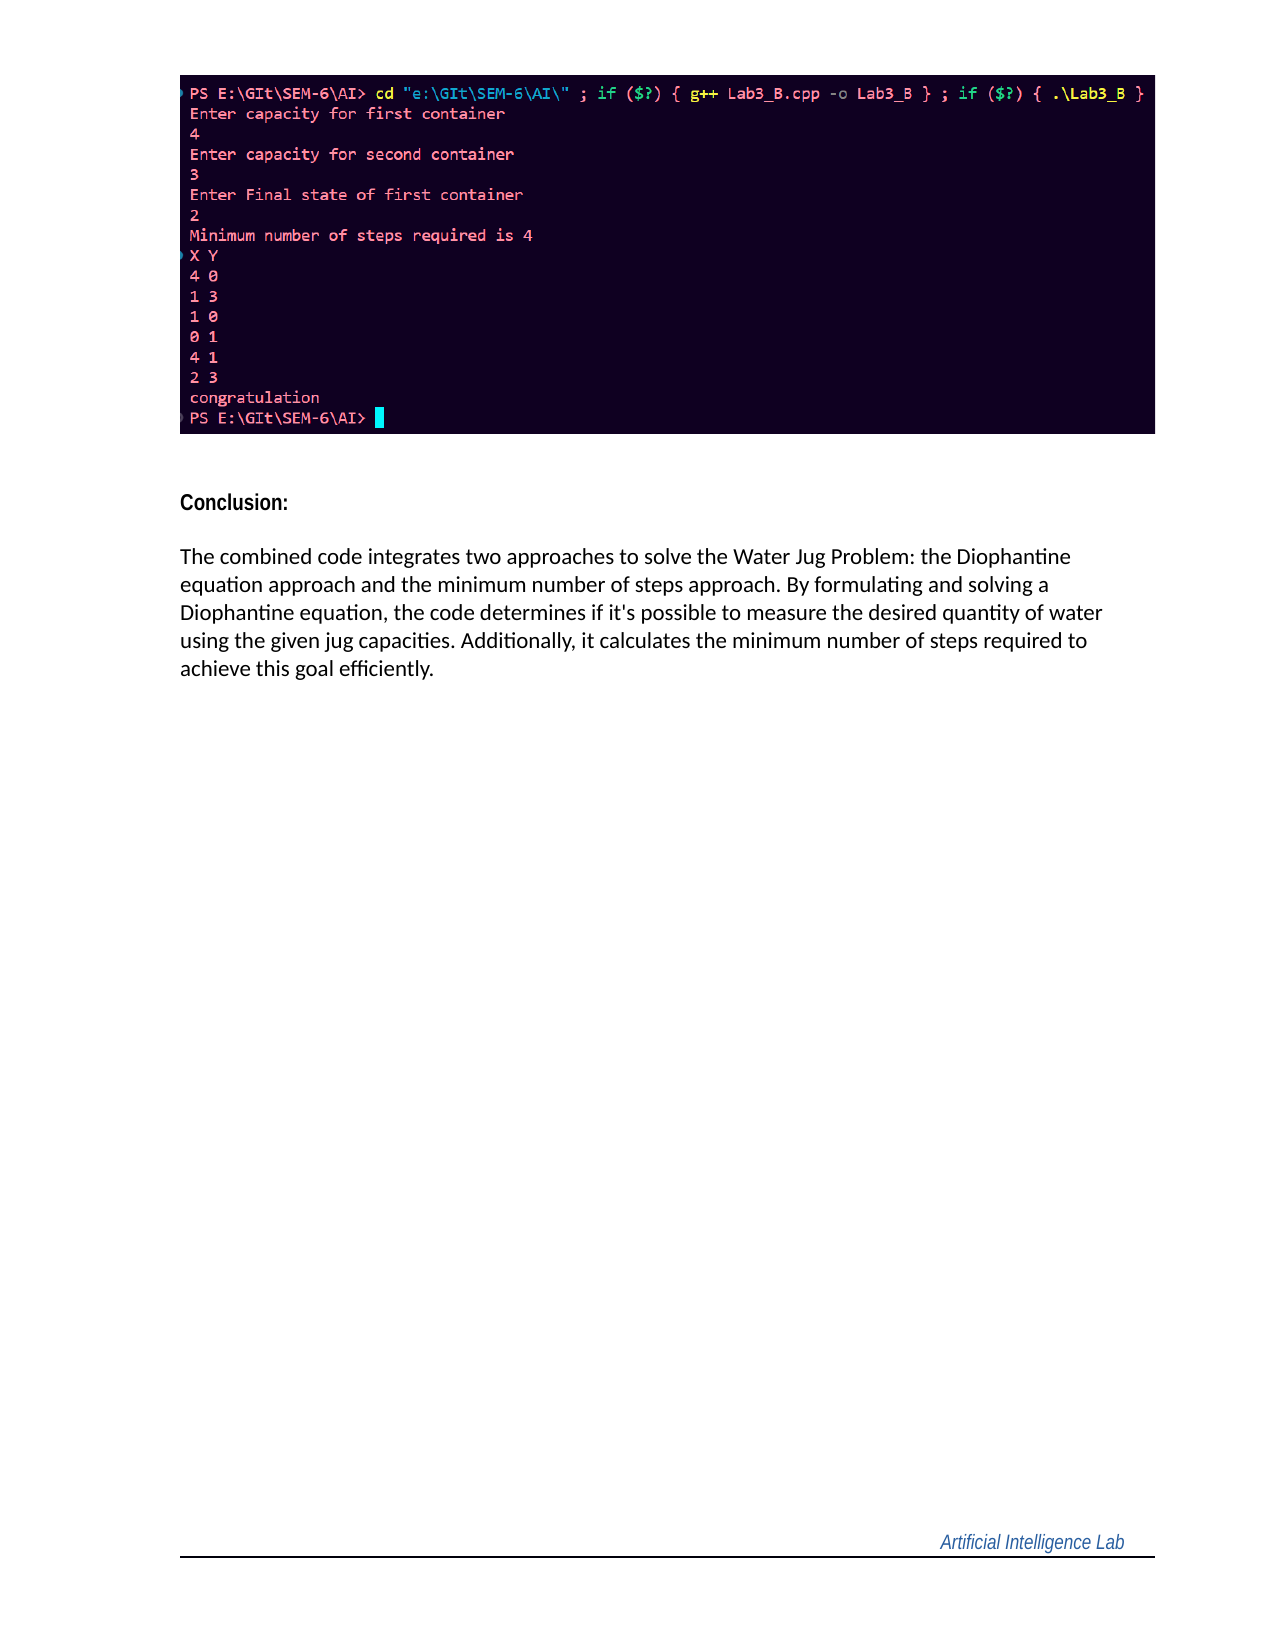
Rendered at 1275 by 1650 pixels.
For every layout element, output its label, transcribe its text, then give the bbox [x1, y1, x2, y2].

text Conclusion: [180, 489, 1155, 516]
text The combined code integrates two approaches to solve the Water Jug Problem: the Diophantine equation approach and the minimum number of steps approach. By formulating and solving a Diophantine equation, the code determines if it's possible to measure the desired quantity of water using the given jug capacities. Additionally, it calculates the minimum number of steps required to achieve this goal efficiently. [180, 542, 1155, 682]
